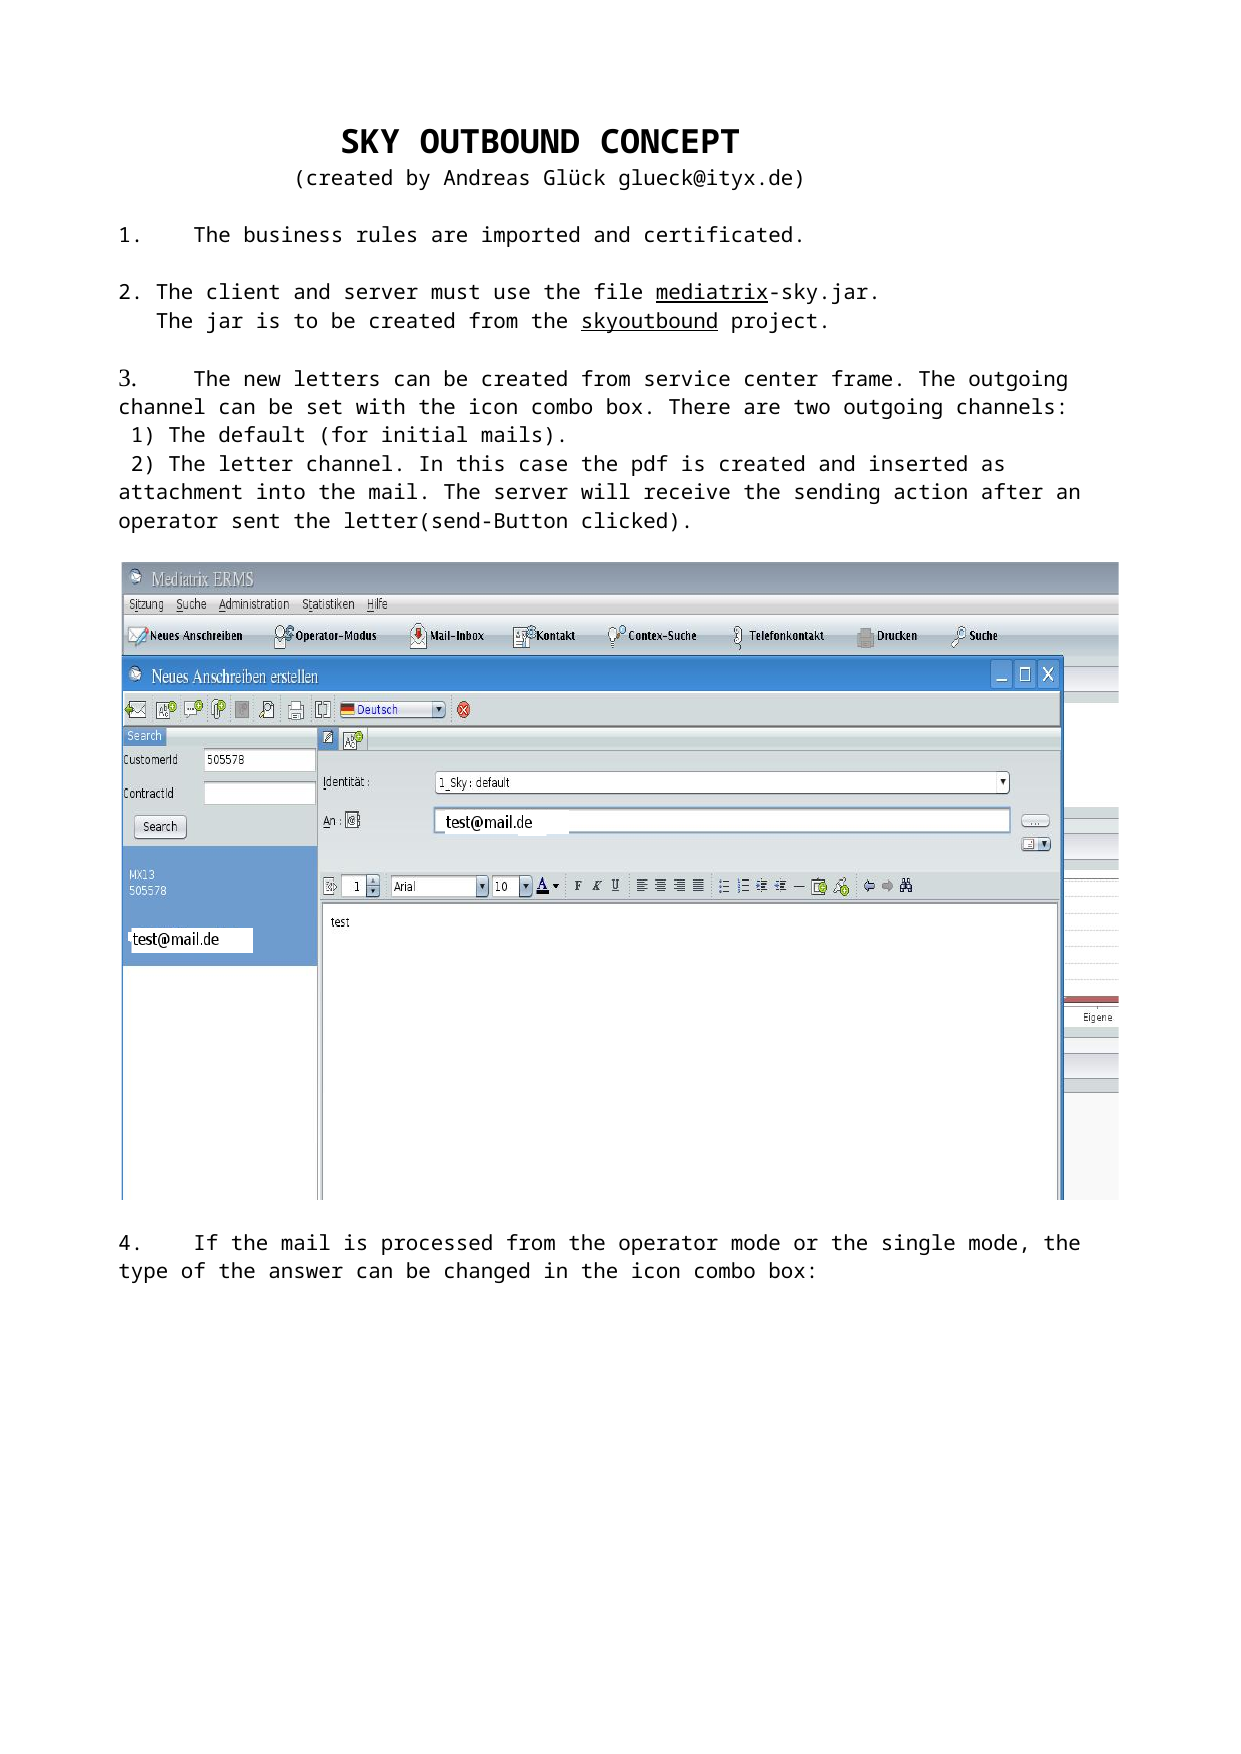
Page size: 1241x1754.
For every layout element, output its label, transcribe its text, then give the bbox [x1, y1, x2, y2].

list If the mail is processed from the operator mode or the single mode, the type of the answer can be changed in the icon combo box: [118, 1228, 1122, 1285]
picture [121, 562, 1119, 1200]
text 2. The client and server must use the file mediatrix-sky.jar. [118, 277, 1122, 306]
list The business rules are imported and certificated. [118, 220, 1122, 249]
list 2) The letter channel. In this case the pdf is created and inserted as attachment into the mail. The server will receive the sending action after an operator sent the letter(send-Button clicked). [118, 449, 1122, 534]
text (created by Andreas Glück glueck@ityx.de) [118, 163, 1122, 192]
list 1) The default (for initial mails). [118, 421, 1122, 449]
text SKY OUTBOUND CONCEPT [118, 118, 1122, 163]
list The new letters can be created from service center frame. The outgoing channel can be set with the icon combo box. There are two outgoing channels: [118, 363, 1122, 421]
text The jar is to be created from the skyoutbound project. [118, 306, 1122, 334]
